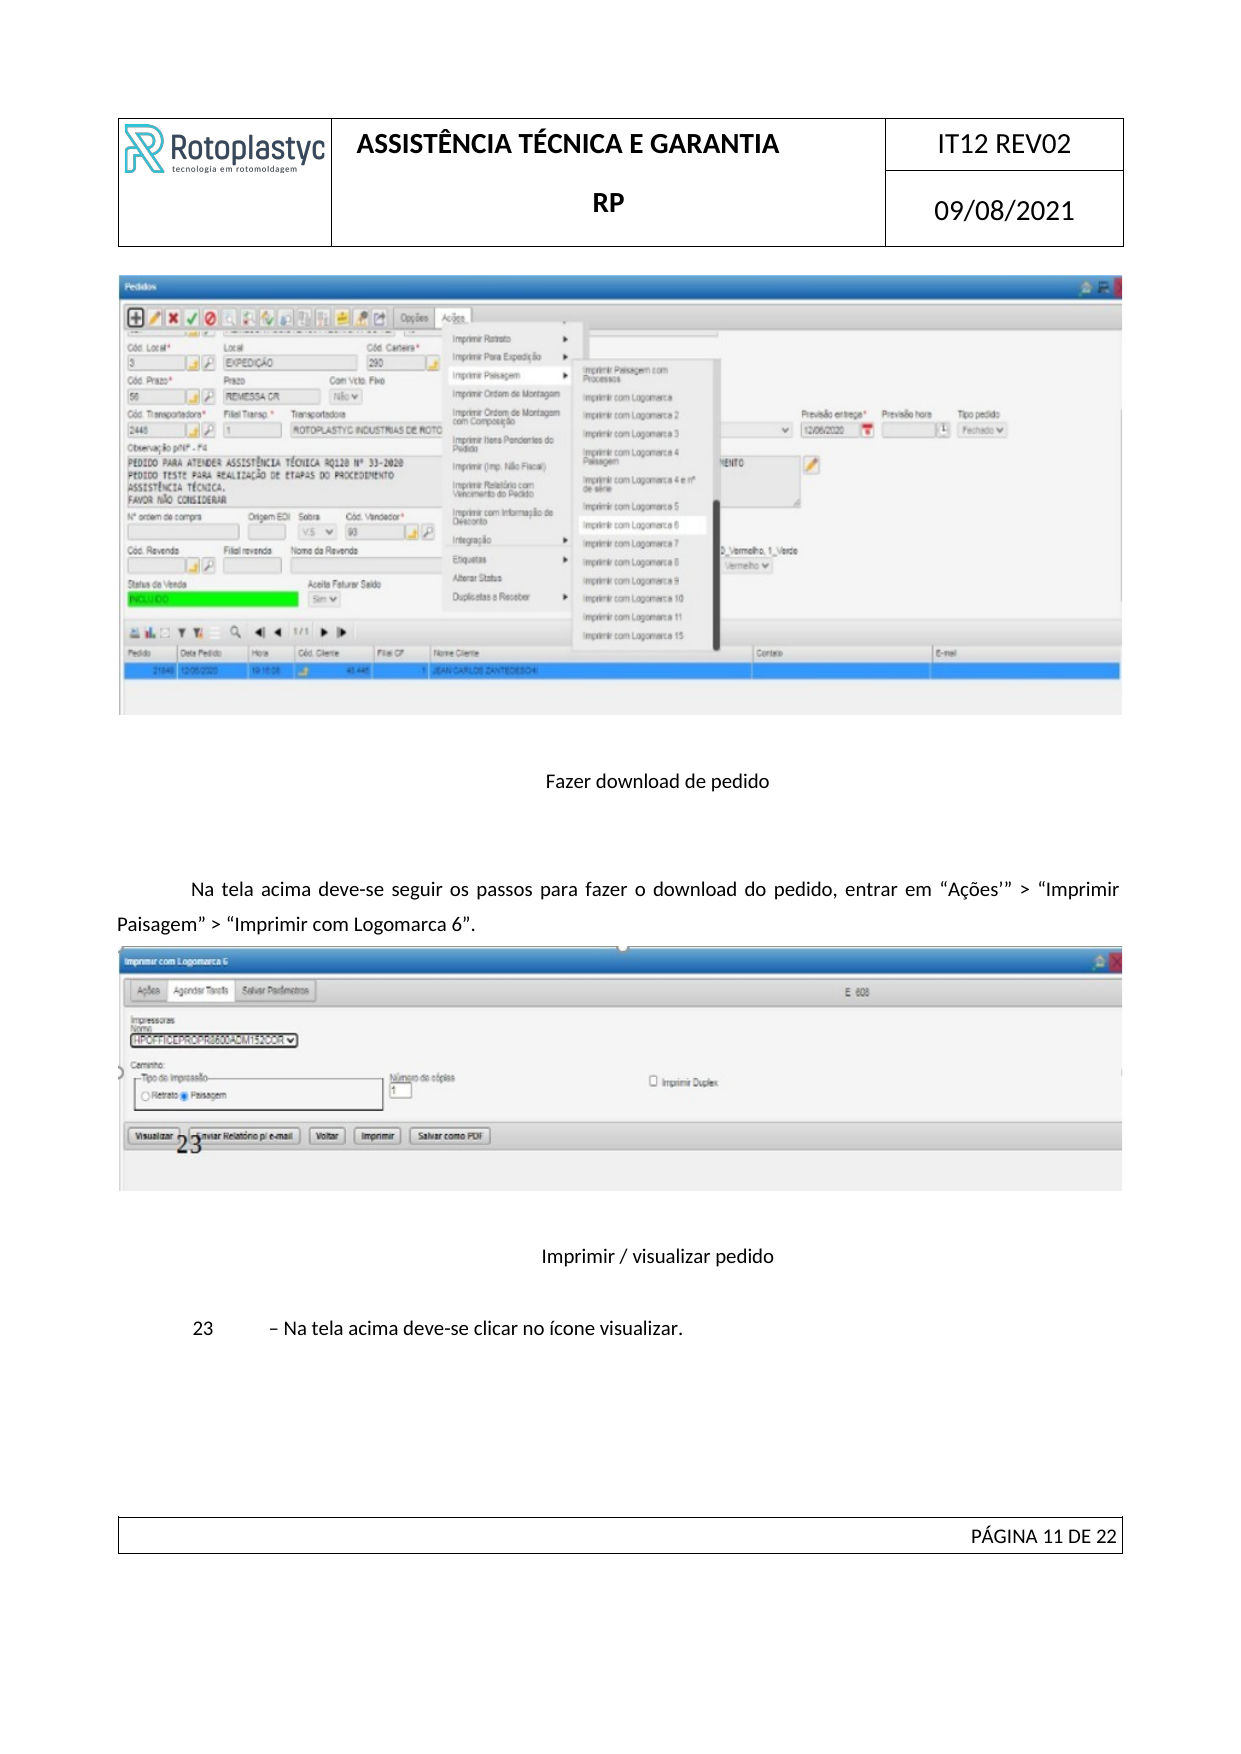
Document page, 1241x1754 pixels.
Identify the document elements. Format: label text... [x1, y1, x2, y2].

text Fazer download de pedido [193, 768, 1122, 793]
list – Na tela acima deve-se clicar no ícone visualizar. [118, 1315, 1121, 1341]
text Na tela acima deve-se seguir os passos para fazer o download do pedido, entrar em “Ações’” > “Imprimir Paisagem” > “Imprimir com Logomarca 6”. [117, 876, 1121, 937]
text Imprimir / visualizar pedido [193, 1243, 1122, 1269]
